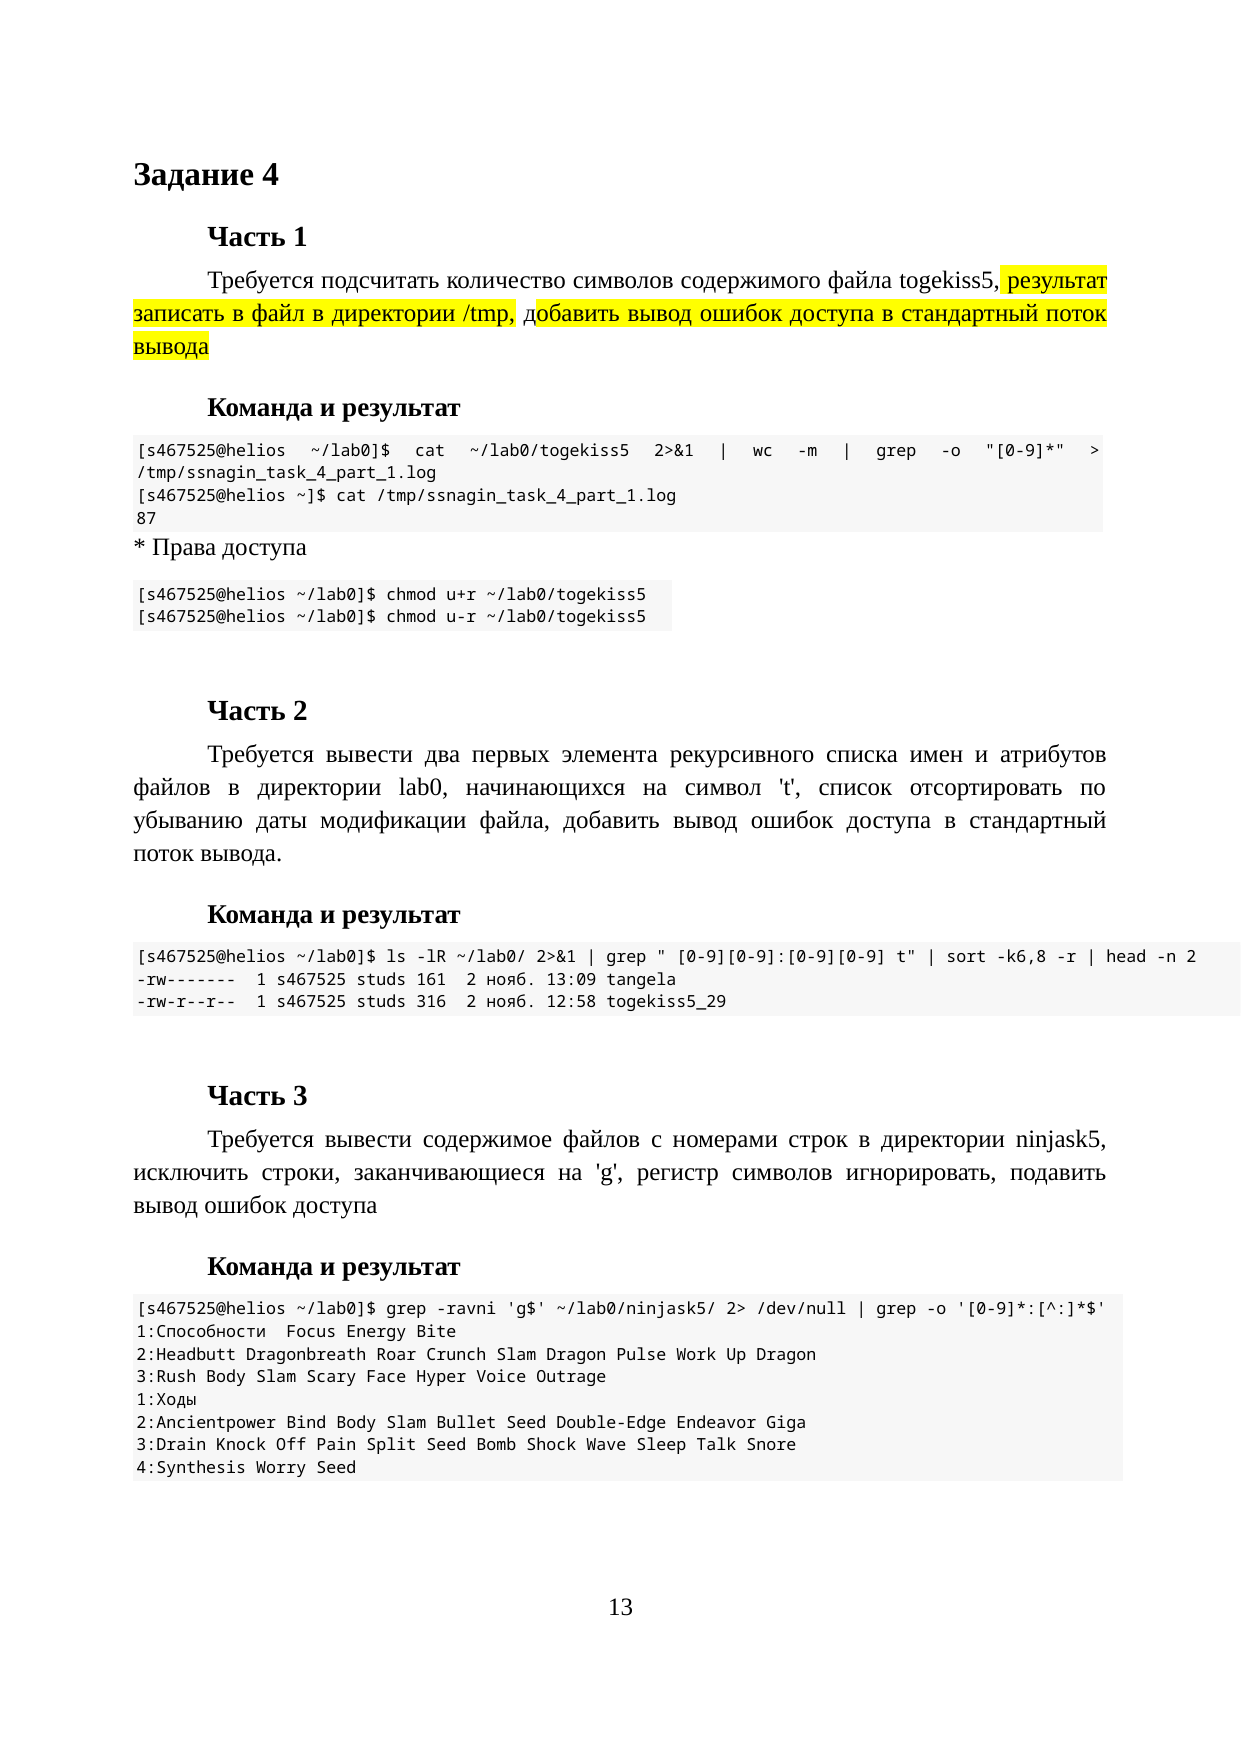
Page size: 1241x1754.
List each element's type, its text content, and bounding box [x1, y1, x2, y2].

table_header [s467525@helios ~/lab0]$ ls -lR ~/lab0/ 2>&1 | grep " [0-9][0-9]:[0-9][0-9] t" | sort -k6,8 -r | head -n 2 -rw------- 1 s467525 studs 161 2 нояб. 13:09 tangela -rw-r--r-- 1 s467525 studs 316 2 нояб. 12:58 togekiss5_29 [133, 942, 1241, 1016]
subtitle Часть 3 [133, 1078, 1107, 1111]
text Требуется вывести два первых элемента рекурсивного списка имен и атрибутов файлов в директории lab0, начинающихся на символ 't', список отсортировать по убыванию даты модификации файла, добавить вывод ошибок доступа в стандартный поток вывода. [133, 739, 1107, 867]
subtitle Часть 1 [133, 219, 1107, 253]
table_header [s467525@helios ~/lab0]$ chmod u+r ~/lab0/togekiss5 [s467525@helios ~/lab0]$ chmod u-r ~/lab0/togekiss5 [133, 580, 672, 631]
text Требуется подсчитать количество символов содержимого файла togekiss5, результат записать в файл в директории /tmp, добавить вывод ошибок доступа в стандартный поток вывода [133, 265, 1107, 360]
table_header [s467525@helios ~/lab0]$ grep -ravni 'g$' ~/lab0/ninjask5/ 2> /dev/null | grep -o '[0-9]*:[^:]*$' 1:Способности Focus Energy Bite 2:Headbutt Dragonbreath Roar Crunch Slam Dragon Pulse Work Up Dragon 3:Rush Body Slam Scary Face Hyper Voice Outrage 1:Ходы 2:Ancientpower Bind Body Slam Bullet Seed Double-Edge Endeavor Giga 3:Drain Knock Off Pain Split Seed Bomb Shock Wave Sleep Talk Snore 4:Synthesis Worry Seed [133, 1294, 1123, 1481]
subtitle Команда и результат [133, 898, 1107, 929]
text Требуется вывести содержимое файлов с номерами строк в директории ninjask5, исключить строки, заканчивающиеся на 'g', регистр символов игнорировать, подавить вывод ошибок доступа [133, 1124, 1107, 1219]
table_header [s467525@helios ~/lab0]$ cat ~/lab0/togekiss5 2>&1 | wc -m | grep -o "[0-9]*" > /tmp/ssnagin_task_4_part_1.log [s467525@helios ~]$ cat /tmp/ssnagin_task_4_part_1.log 87 [133, 435, 1103, 532]
subtitle Команда и результат [133, 1250, 1107, 1281]
subtitle Часть 2 [133, 693, 1107, 726]
text * Права доступа [133, 532, 1107, 561]
subtitle Задание 4 [133, 154, 1107, 192]
subtitle Команда и результат [133, 392, 1107, 423]
